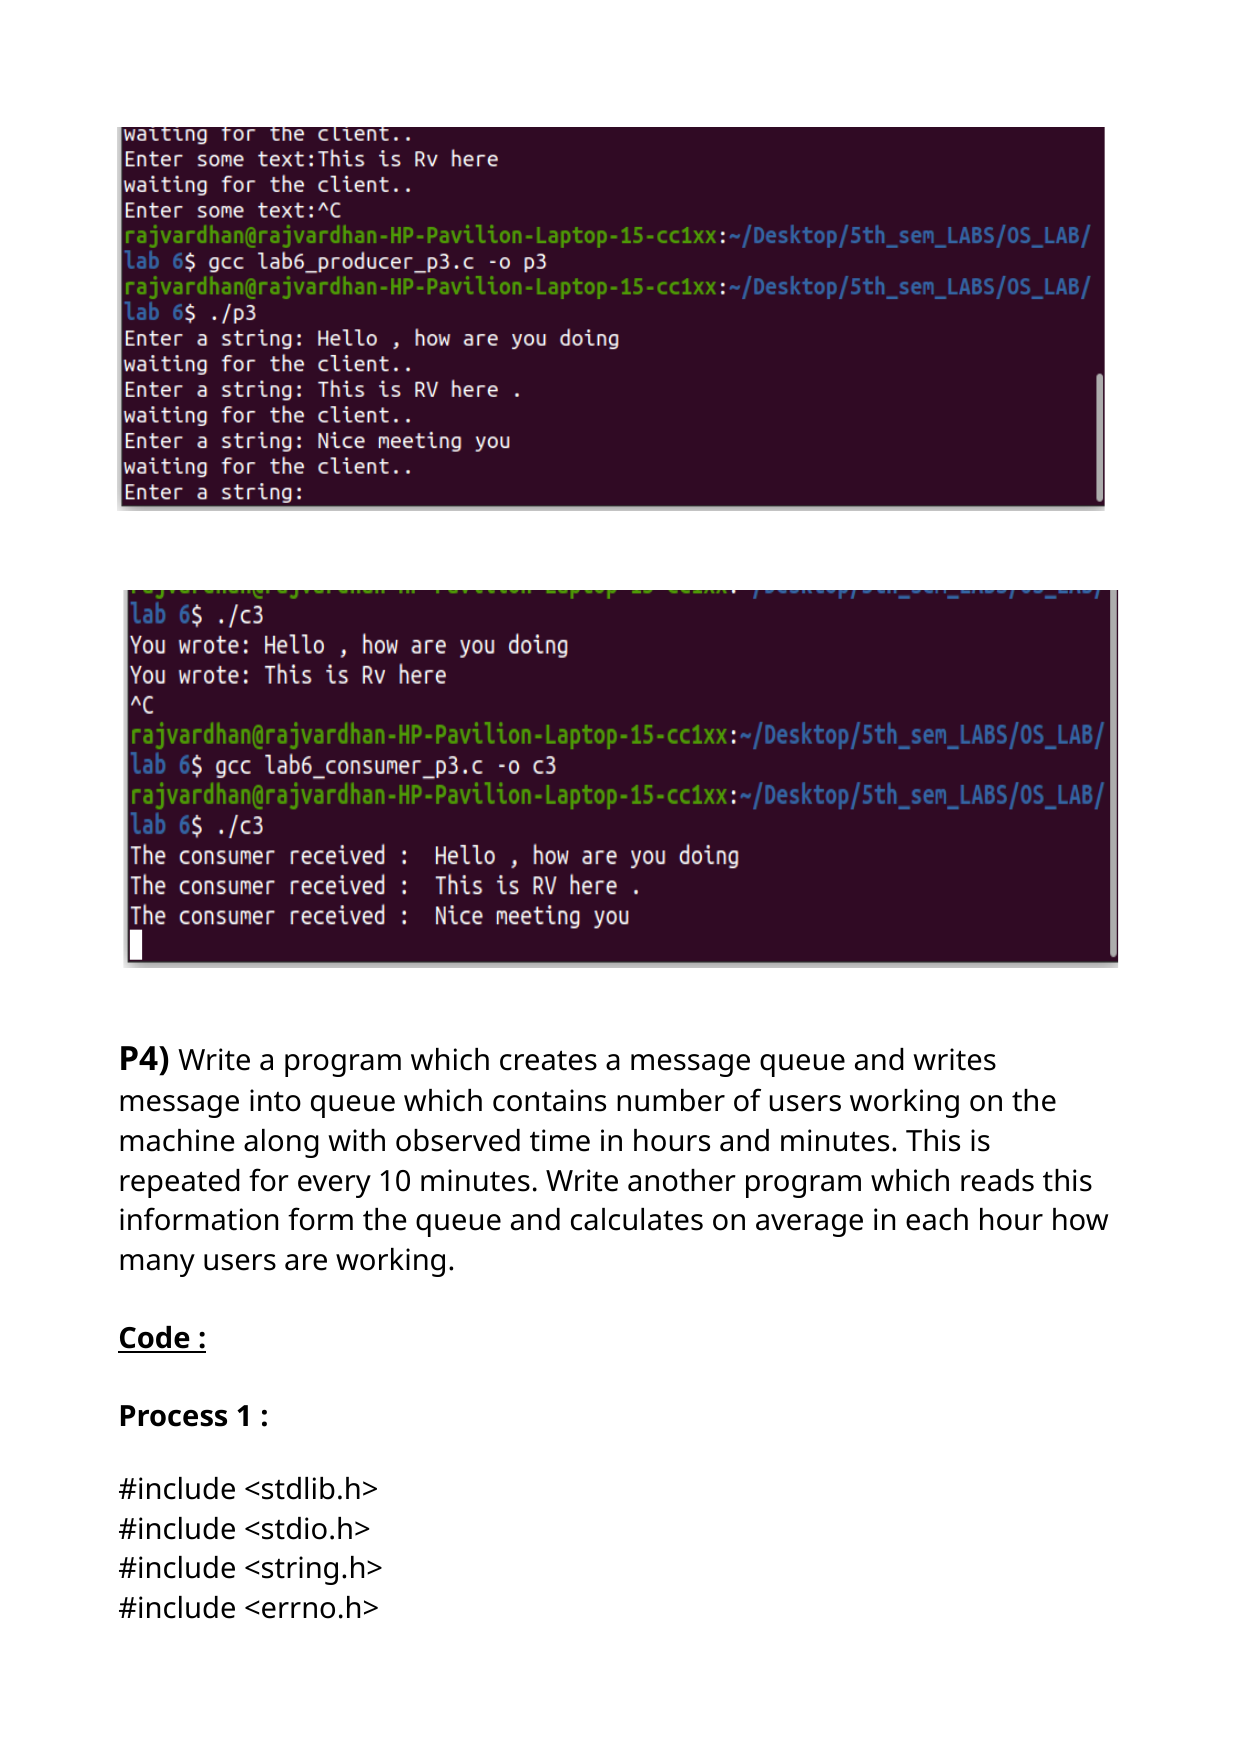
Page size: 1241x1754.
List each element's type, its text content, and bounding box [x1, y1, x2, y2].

picture [117, 127, 1105, 511]
text #include <stdlib.h> [118, 1468, 1122, 1508]
text #include <stdio.h> [118, 1508, 1122, 1548]
text P4) Write a program which creates a message queue and writes message into queue which contains number of users working on the machine along with observed time in hours and minutes. This is repeated for every 10 minutes. Write another program which reads this information form the queue and calculates on average in each hour how many users are working. [118, 1035, 1122, 1279]
text #include <string.h> [118, 1548, 1122, 1587]
text Code : [118, 1317, 1122, 1357]
picture [123, 590, 1119, 968]
text Process 1 : [118, 1395, 1122, 1435]
text #include <errno.h> [118, 1587, 1122, 1627]
